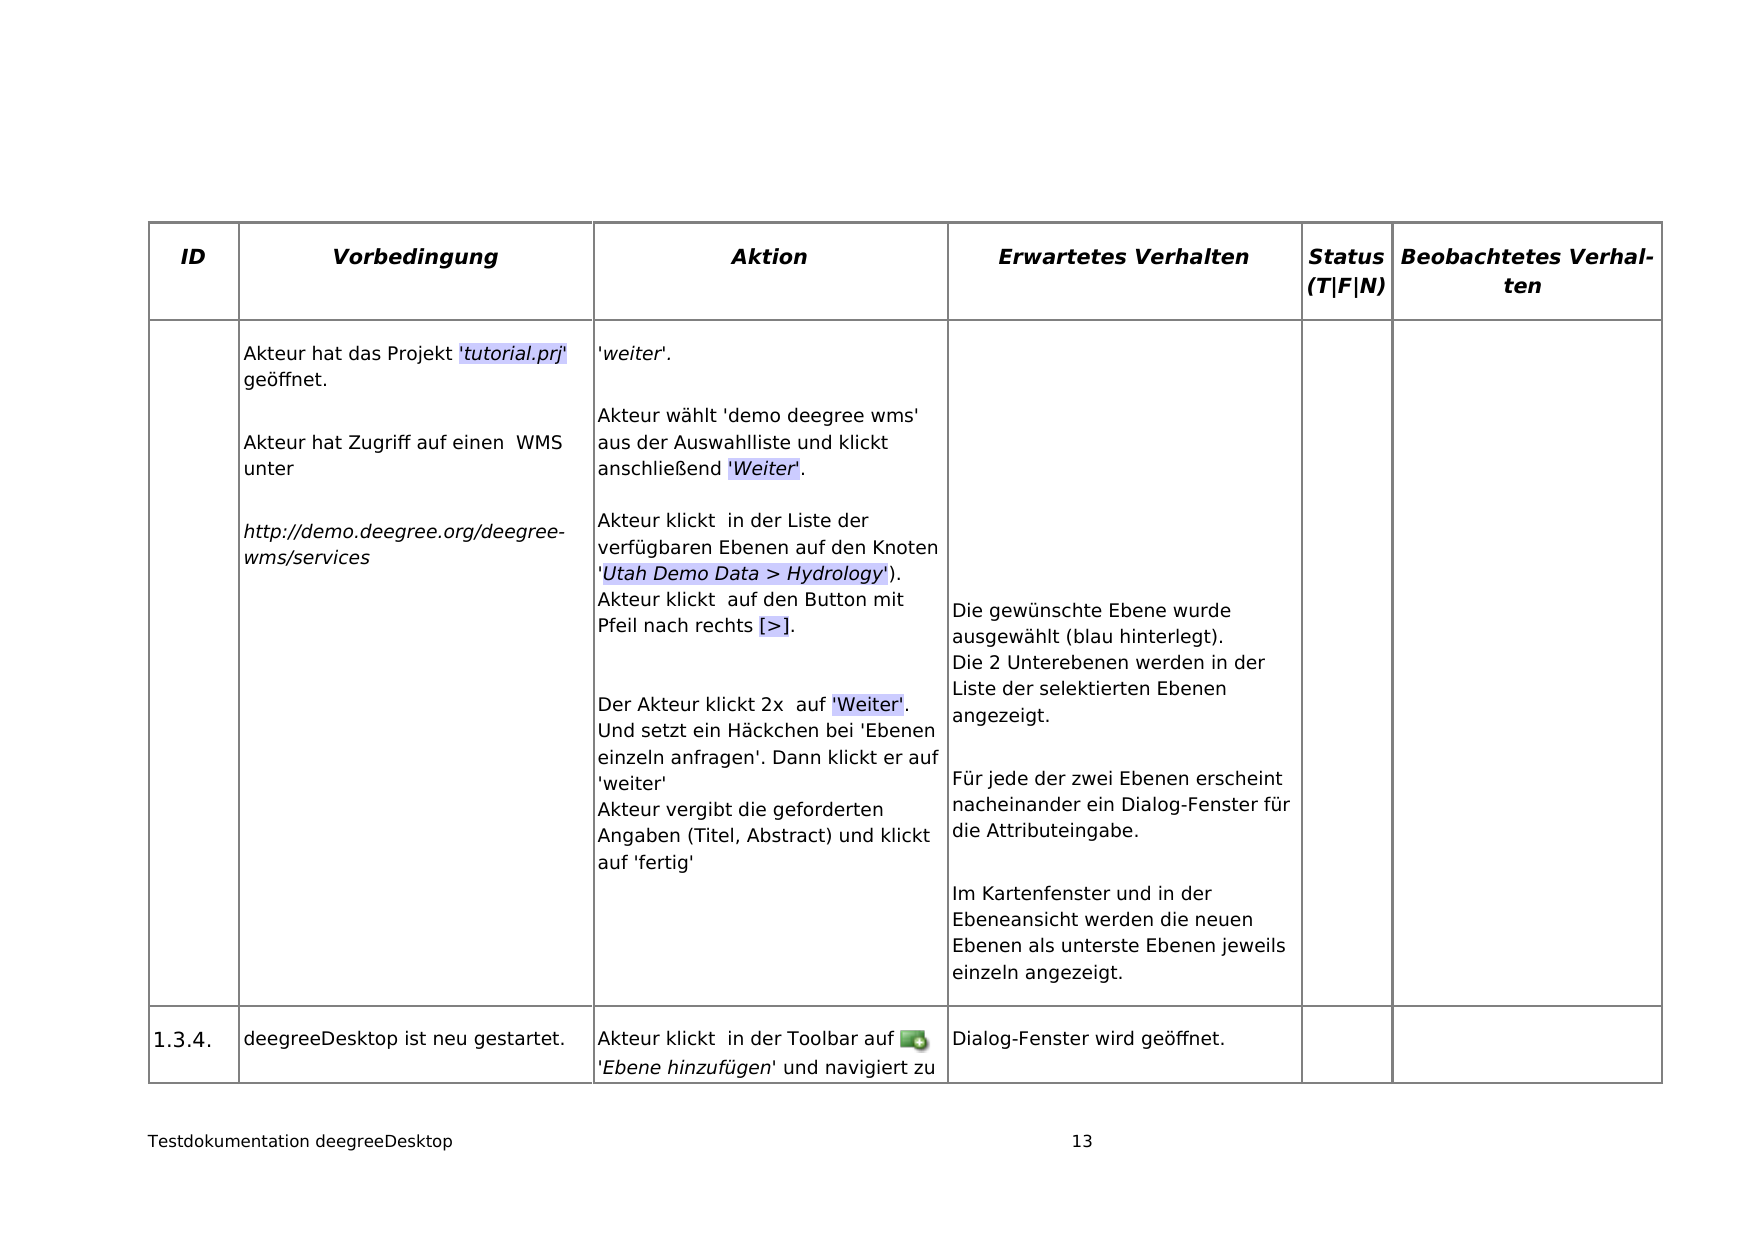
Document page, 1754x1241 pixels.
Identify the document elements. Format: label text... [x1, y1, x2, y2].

table_cell [1303, 1007, 1391, 1082]
table_header ID [150, 224, 238, 319]
table_header Status (T|F|N) [1303, 224, 1391, 319]
table_header Erwartetes Verhalten [949, 224, 1301, 319]
table_cell Die gewünschte Ebene wurde ausgewählt (blau hinterlegt). Die 2 Unterebenen werden in der Liste der selektierten Ebenen angezeigt. Für jede der zwei Ebenen erscheint nacheinander ein Dialog-Fenster für die Attributeingabe. Im Kartenfenster und in der Ebeneansicht werden die neuen Ebenen als unterste Ebenen jeweils einzeln angezeigt. [949, 321, 1301, 1005]
table_cell Dialog-Fenster wird geöffnet. [949, 1007, 1301, 1082]
table_header Vorbedingung [240, 224, 592, 319]
table_cell [150, 1007, 238, 1082]
table_cell [1303, 321, 1391, 1005]
table_cell Akteur klickt in der Toolbar auf 'Ebene hinzufügen' und navigiert zu [595, 1007, 947, 1082]
table_cell Akteur hat das Projekt 'tutorial.prj' geöffnet. Akteur hat Zugriff auf einen WMS unter http://demo.deegree.org/deegree-wms/services [240, 321, 592, 1005]
table_cell [150, 321, 238, 1005]
picture [900, 1029, 930, 1053]
table_cell [1394, 321, 1661, 1005]
table_header Aktion [595, 224, 947, 319]
table_cell deegreeDesktop ist neu gestartet. [240, 1007, 592, 1082]
table_cell 'weiter'. Akteur wählt 'demo deegree wms' aus der Auswahlliste und klickt anschließend 'Weiter'. Akteur klickt in der Liste der verfügbaren Ebenen auf den Knoten 'Utah Demo Data > Hydrology'). Akteur klickt auf den Button mit Pfeil nach rechts [>]. Der Akteur klickt 2x auf 'Weiter'. Und setzt ein Häckchen bei 'Ebenen einzeln anfragen'. Dann klickt er auf 'weiter' Akteur vergibt die geforderten Angaben (Titel, Abstract) und klickt auf 'fertig' [595, 321, 947, 1005]
table_cell [1394, 1007, 1661, 1082]
table_header Beobachtetes Verhal­ten [1394, 224, 1661, 319]
